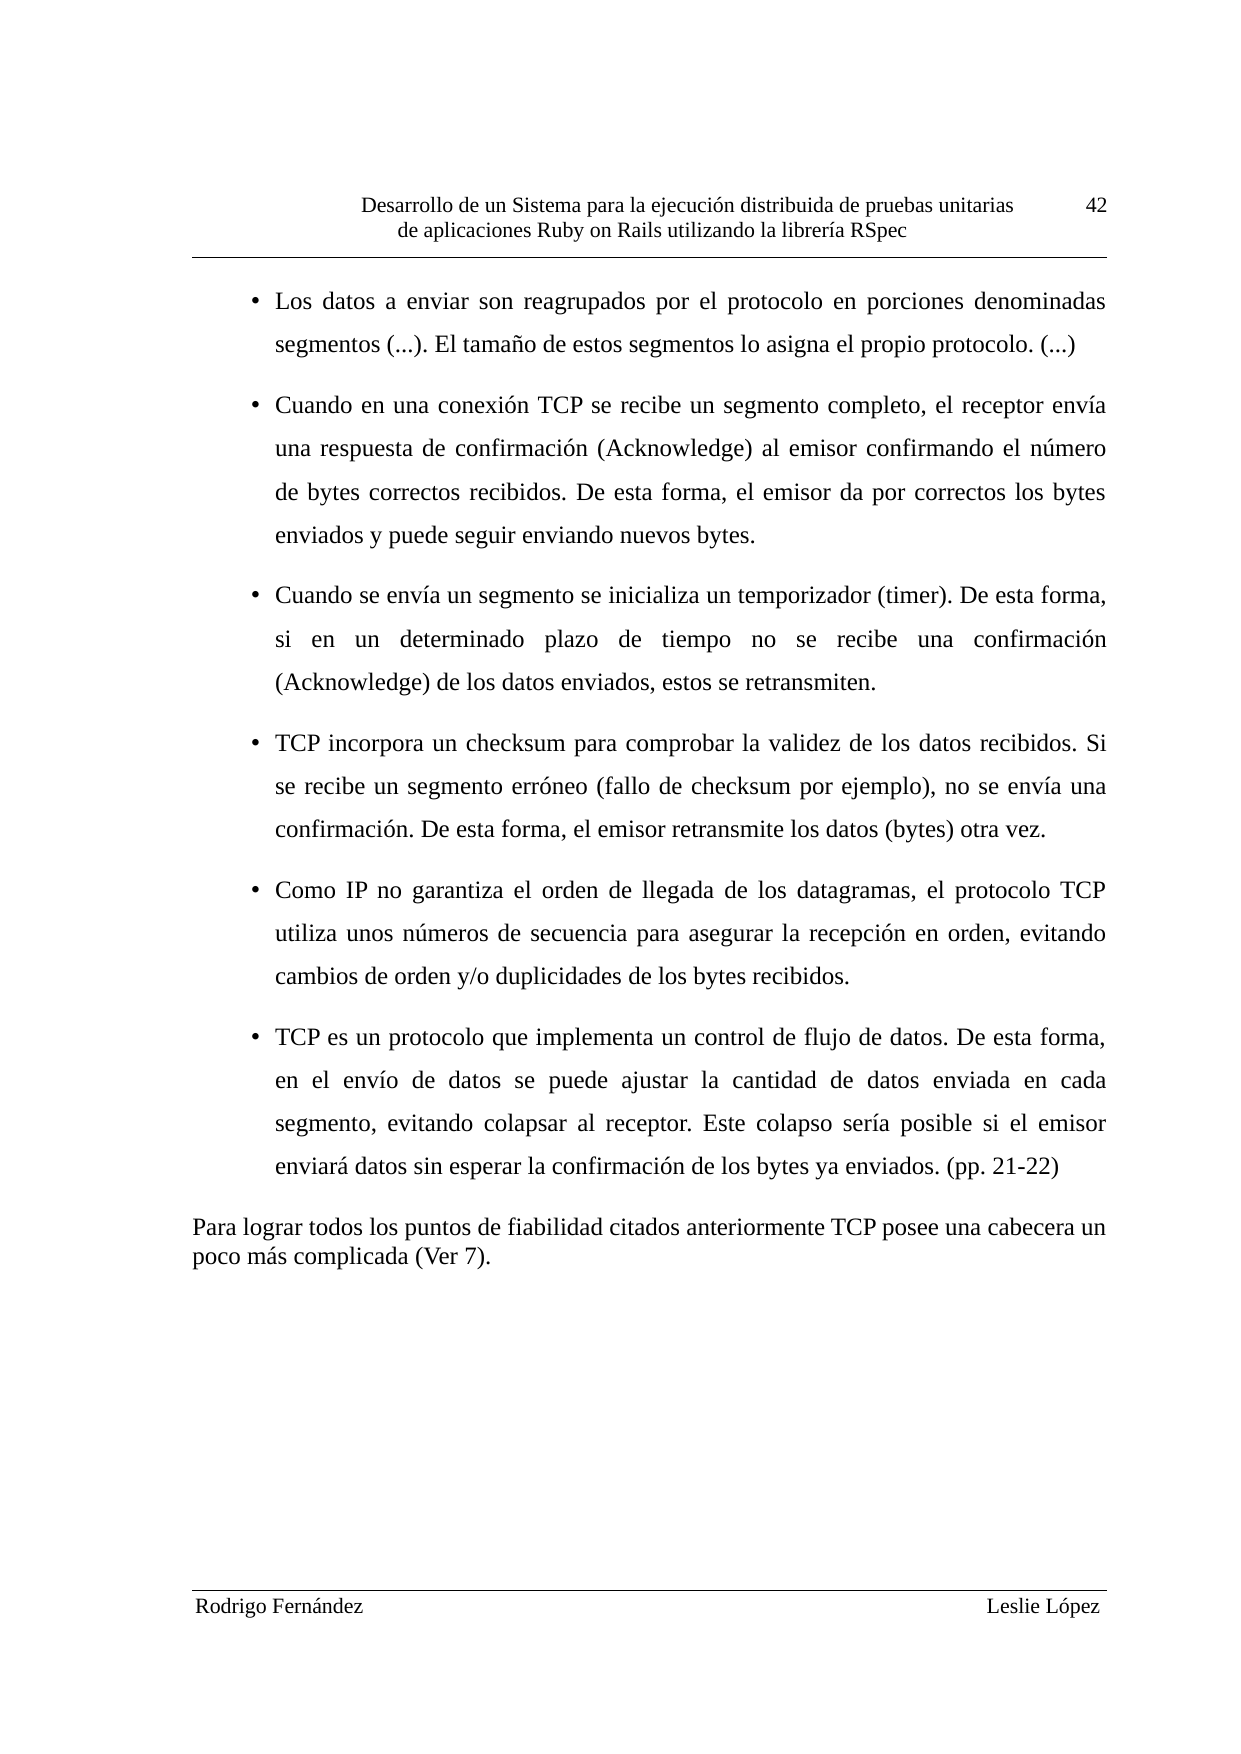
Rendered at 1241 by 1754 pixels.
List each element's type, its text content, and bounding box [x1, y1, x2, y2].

list Cuando se envía un segmento se inicializa un temporizador (timer). De esta forma, si en un determinado plazo de tiempo no se recibe una confirmación (Acknowledge) de los datos enviados, estos se retransmiten. [251, 581, 1107, 696]
list TCP es un protocolo que implementa un control de flujo de datos. De esta forma, en el envío de datos se puede ajustar la cantidad de datos enviada en cada segmento, evitando colapsar al receptor. Este colapso sería posible si el emisor enviará datos sin esperar la confirmación de los bytes ya enviados. (pp. 21-22) [251, 1022, 1107, 1180]
list Los datos a enviar son reagrupados por el protocolo en porciones denominadas segmentos (...). El tamaño de estos segmentos lo asigna el propio protocolo. (...) [251, 286, 1107, 358]
list Cuando en una conexión TCP se recibe un segmento completo, el receptor envía una respuesta de confirmación (Acknowledge) al emisor confirmando el número de bytes correctos recibidos. De esta forma, el emisor da por correctos los bytes enviados y puede seguir enviando nuevos bytes. [251, 390, 1107, 548]
list TCP incorpora un checksum para comprobar la validez de los datos recibidos. Si se recibe un segmento erróneo (fallo de checksum por ejemplo), no se envía una confirmación. De esta forma, el emisor retransmite los datos (bytes) otra vez. [251, 728, 1107, 843]
text Para lograr todos los puntos de fiabilidad citados anteriormente TCP posee una cabecera un poco más complicada (Ver Figura 7). [192, 1212, 1107, 1269]
list Como IP no garantiza el orden de llegada de los datagramas, el protocolo TCP utiliza unos números de secuencia para asegurar la recepción en orden, evitando cambios de orden y/o duplicidades de los bytes recibidos. [251, 875, 1107, 990]
